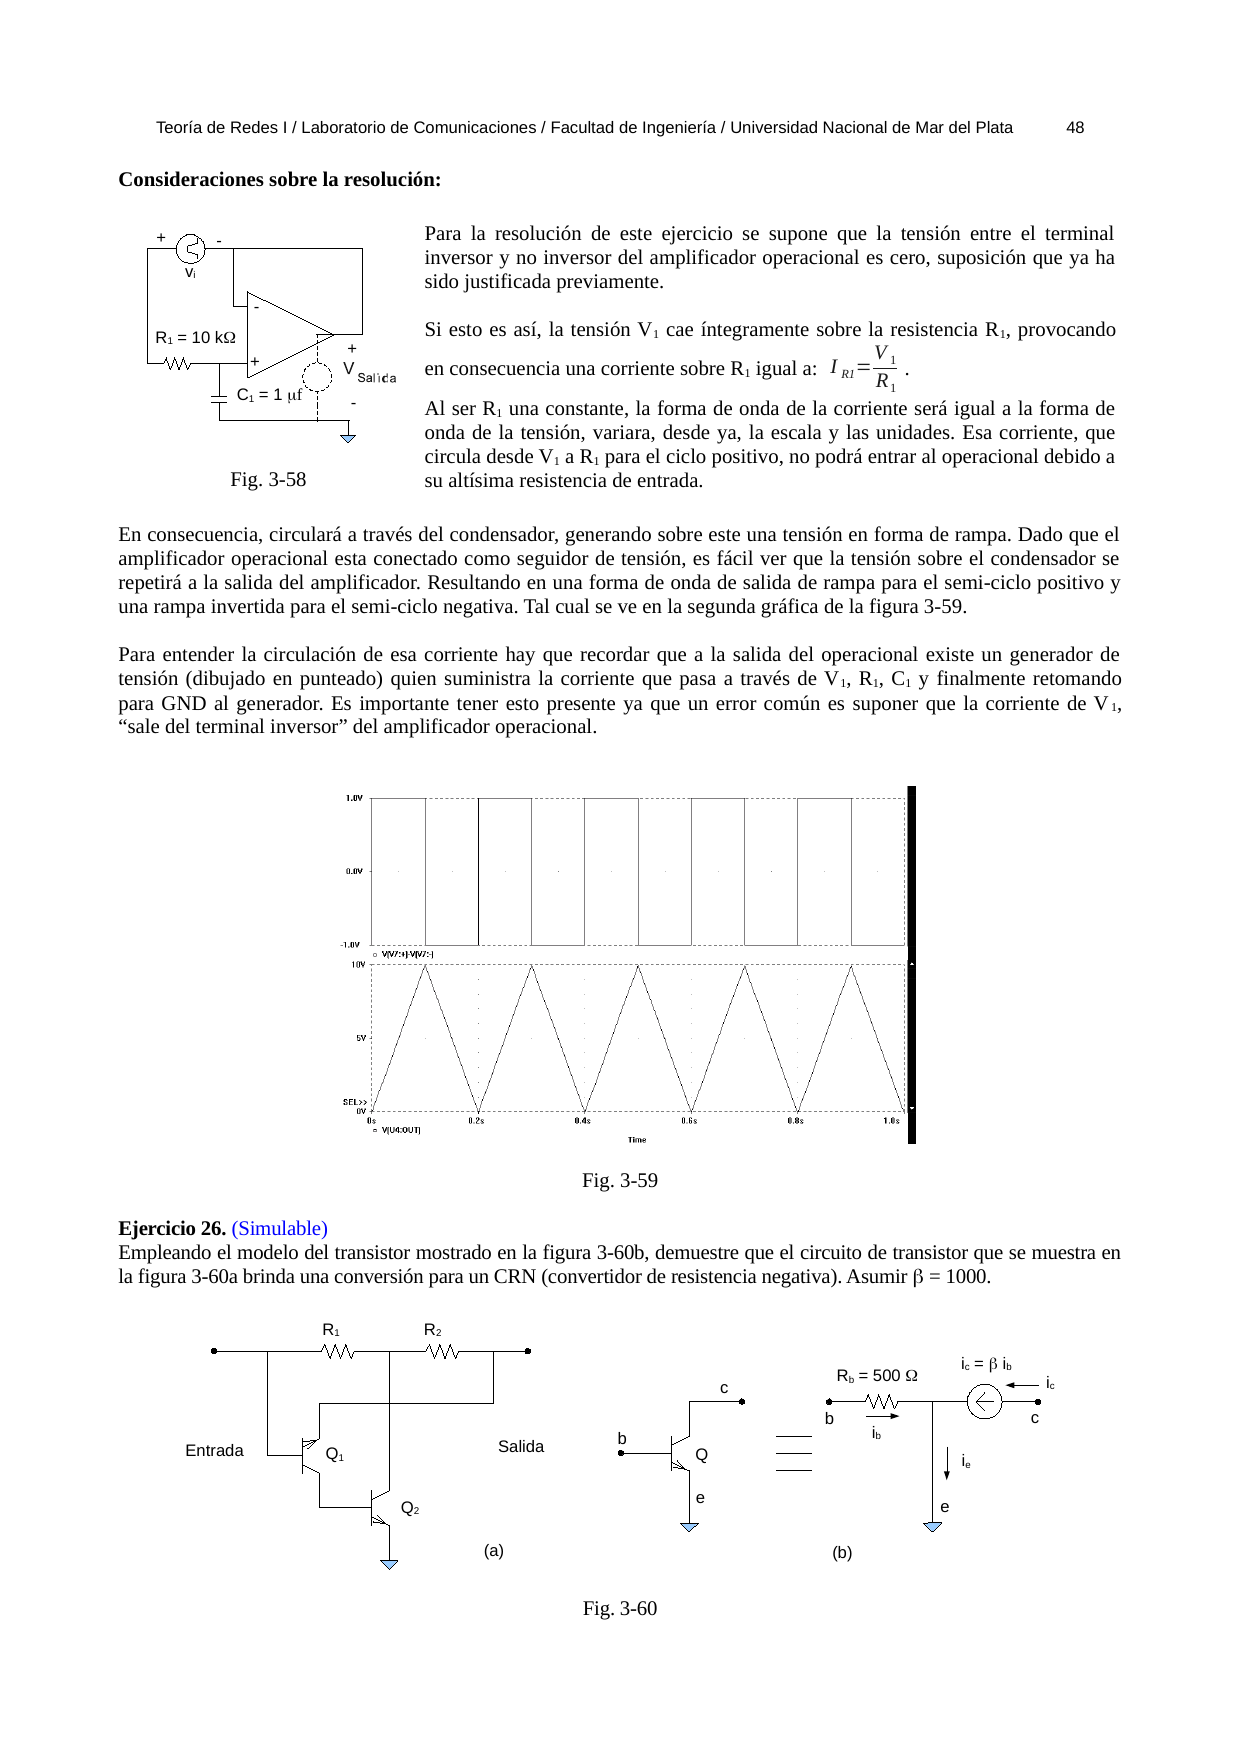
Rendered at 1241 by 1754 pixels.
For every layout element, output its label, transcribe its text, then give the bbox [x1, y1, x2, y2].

text Ejercicio 26. (Simulable) [118, 1216, 1122, 1240]
table_header Fig. 3-58 [118, 215, 418, 498]
text Fig. 3-59 [118, 1167, 1122, 1192]
text En consecuencia, circulará a través del condensador, generando sobre este una tensión en forma de rampa. Dado que el amplificador operacional esta conectado como seguidor de tensión, es fácil ver que la tensión sobre el condensador se repetirá a la salida del amplificador. Resultando en una forma de onda de salida de rampa para el semi-ciclo positivo y una rampa invertida para el semi-ciclo negativa. Tal cual se ve en la segunda gráfica de la figura 3-59. [118, 522, 1122, 618]
text Para entender la circulación de esa corriente hay que recordar que a la salida del operacional existe un generador de tensión (dibujado en punteado) quien suministra la corriente que pasa a través de V1, R1, C1 y finalmente retomando para GND al generador. Es importante tener esto presente ya que un error común es suponer que la corriente de V1, “sale del terminal inversor” del amplificador operacional. [118, 642, 1122, 738]
table_header Para la resolución de este ejercicio se supone que la tensión entre el terminal inversor y no inversor del amplificador operacional es cero, suposición que ya ha sido justificada previamente. Si esto es así, la tensión V1 cae íntegramente sobre la resistencia R1, provocando en consecuencia una corriente sobre R1 igual a: . Al ser R1 una constante, la forma de onda de la corriente será igual a la forma de onda de la tensión, variara, desde ya, la escala y las unidades. Esa corriente, que circula desde V1 a R1 para el ciclo positivo, no podrá entrar al operacional debido a su altísima resistencia de entrada. [419, 215, 1122, 498]
text Fig. 3-60 [118, 1596, 1122, 1620]
text Consideraciones sobre la resolución: [118, 167, 1122, 191]
text Empleando el modelo del transistor mostrado en la figura 3-60b, demuestre que el circuito de transistor que se muestra en la figura 3-60a brinda una conversión para un CRN (convertidor de resistencia negativa). Asumir  = 1000. [118, 1240, 1122, 1288]
